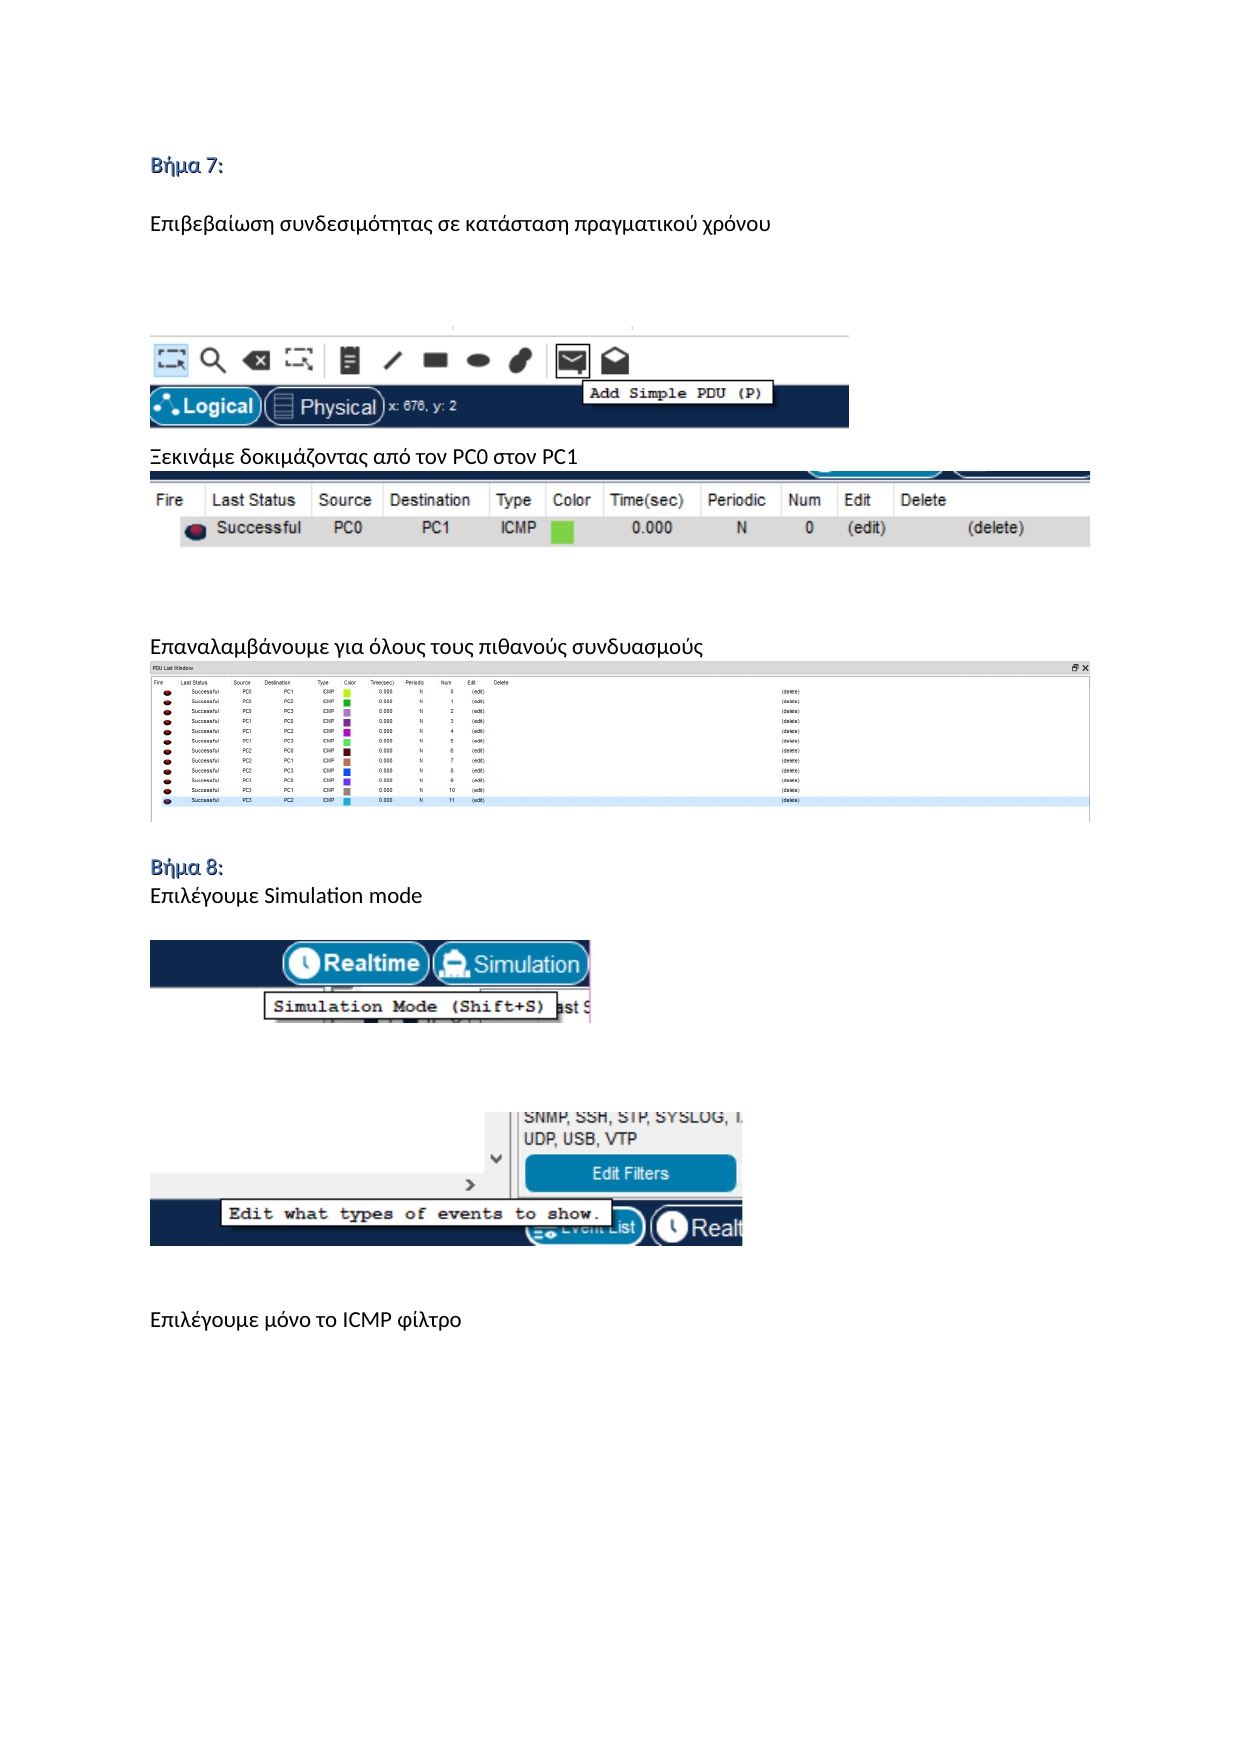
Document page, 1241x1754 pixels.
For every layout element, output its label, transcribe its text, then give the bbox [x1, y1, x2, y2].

text Packet Tracer ΘΕΟΔΩΡΑ ΔΟΡΙΖΑ , Π20244 Μέρος 1ο: Βήμα 1: Ανοίγουμε τον packet tracer Βήμα 2: Βρίσκουμε τις κατάλληλες συσκευές Router (δρομολογητής) Switch (μεταγωγός) Hub (συγκεντρωτής) Βήμα 3: Τοποθετούμε τέσσερις κόμβους Generic Βήμα 4: Προσθέτουμε 1 hub και 1 switch Βήμα 5: Δημιουργούμε τις απαραίτητες συνδέσεις μεταξύ hub και υπολογιστών αλλά και switch και υπολογιστών με καλώδιο Straight-through. Βήμα 5: Δημιουργούμε τις συνδέσεις προσθέτοντας τις διευθύνσεις IP που μας δίνονται και τις μάσκες δικτύου. Επαναλαμβάνουμε και για τους υπόλοιπους υπολογιστές Βήμα 6: Συνδέουμε hub και switch με Copper Cross -Over καλώδιο Βήμα 7: Επιβεβαίωση συνδεσιμότητας σε κατάσταση πραγματικού χρόνου Ξεκινάμε δοκιμάζοντας από τον PC0 στον PC1 Επαναλαμβάνουμε για όλους τους πιθανούς συνδυασμούς Βήμα 8: Επιλέγουμε Simulation mode Επιλέγουμε μόνο το ICMP φίλτρο Στέλνουμε την πακετάρα Τα αποτελέσματα που εμφανίστηκαν: Ερωτήσεις 1. Το πρώτο ping από το PC3 αποστέλλεται και στο PC2 αλλά στα υπόλοιπα όχι διότι υπάρχει σύγκρουση μεταξύ των frame. 2. Το hub λαμβάνει ταυτόχρονα frames από 2 συσκευές με αποτέλεσμα να υπάρχει σύγκρουση. Τα frames συγκρούονται και το hub τα επαναλαμβάνει σε όσες συσκευές είναι συνδεδεμένο (PC0,PC1) όπου μόλις φτάσουν καταστρέφονται. Οι συσκευές PC2 και PC3 δεν είναι συνδεδεμένες με το hub, για αυτό δεν λαμβάνουν τα πακέτα. 3. Ενεργεί το πρωτόκολλο ICMP , ανήκει στο Layer 3. Μέρος 2ο: Βήμα 1ο Τοποθετούμε τις συσκευές και βάζουμε τα αντίστοιχα ονόματα Βήμα 2ο Ακολουθούμε τα βήματα της εκφώνησης Βήμα 3ο Συνδέουμε τους υπολογιστές με το αντίστοιχο switch και το switch με το αντίστοιχο router, με καλώδιο Copper Straight-Through. Συνδέουμε τους δρομολογητές μεταξύ τους με καλώδιο Serial DCE Βήμα 5ο Δίνουμε τις διευθύνσεις που μας δίνονται στις συσκευές. Ξεκινάμε με τους hosts Επαναλαμβάνουμε την διαδικασία για PC1 και PC2 Συνεχίζουμε με τους δρομολογητές Επαναλαμβάνουμε για δρομολογητές Boston και Atlanda Οι συνδέσεις είναι πλεον ενεργές Ελέγχουμε τις συνδέσεις από κάθε host στο Default gateway αλλά και μεταξύ γειτονικών δρομολογητών: Βήμα 6ο Χρησιμοποιώντας τις οδηγίες, δημιουργούμε το routing table στους δρομολογητές Εκτελώντας την εντολή ping στους υπολογιστές έχουμε τα παρακάτω αποτελέσματα Βήμα 7ο Σε όλους τους δρομολογητές αφαιρούμε τις IP στο static routing table Στην συνέχεια, στο RIP, προσθέτουμε τα δίκτυα που είναι συνδεδεμένα Επαναλαμβάνουμε για κάθε δρομολογητή Τέλος ,κάνουμε ping από κάθε υπολογιστή στους υπόλοιπους [150, 822, 1090, 1333]
text Packet Tracer ΘΕΟΔΩΡΑ ΔΟΡΙΖΑ , Π20244 Μέρος 1ο: Βήμα 1: Ανοίγουμε τον packet tracer Βήμα 2: Βρίσκουμε τις κατάλληλες συσκευές Router (δρομολογητής) Switch (μεταγωγός) Hub (συγκεντρωτής) Βήμα 3: Τοποθετούμε τέσσερις κόμβους Generic Βήμα 4: Προσθέτουμε 1 hub και 1 switch Βήμα 5: Δημιουργούμε τις απαραίτητες συνδέσεις μεταξύ hub και υπολογιστών αλλά και switch και υπολογιστών με καλώδιο Straight-through. Βήμα 5: Δημιουργούμε τις συνδέσεις προσθέτοντας τις διευθύνσεις IP που μας δίνονται και τις μάσκες δικτύου. Επαναλαμβάνουμε και για τους υπόλοιπους υπολογιστές Βήμα 6: Συνδέουμε hub και switch με Copper Cross -Over καλώδιο Βήμα 7: Επιβεβαίωση συνδεσιμότητας σε κατάσταση πραγματικού χρόνου Ξεκινάμε δοκιμάζοντας από τον PC0 στον PC1 Επαναλαμβάνουμε για όλους τους πιθανούς συνδυασμούς Βήμα 8: Επιλέγουμε Simulation mode Επιλέγουμε μόνο το ICMP φίλτρο Στέλνουμε την πακετάρα Τα αποτελέσματα που εμφανίστηκαν: Ερωτήσεις 1. Το πρώτο ping από το PC3 αποστέλλεται και στο PC2 αλλά στα υπόλοιπα όχι διότι υπάρχει σύγκρουση μεταξύ των frame. 2. Το hub λαμβάνει ταυτόχρονα frames από 2 συσκευές με αποτέλεσμα να υπάρχει σύγκρουση. Τα frames συγκρούονται και το hub τα επαναλαμβάνει σε όσες συσκευές είναι συνδεδεμένο (PC0,PC1) όπου μόλις φτάσουν καταστρέφονται. Οι συσκευές PC2 και PC3 δεν είναι συνδεδεμένες με το hub, για αυτό δεν λαμβάνουν τα πακέτα. 3. Ενεργεί το πρωτόκολλο ICMP , ανήκει στο Layer 3. Μέρος 2ο: Βήμα 1ο Τοποθετούμε τις συσκευές και βάζουμε τα αντίστοιχα ονόματα Βήμα 2ο Ακολουθούμε τα βήματα της εκφώνησης Βήμα 3ο Συνδέουμε τους υπολογιστές με το αντίστοιχο switch και το switch με το αντίστοιχο router, με καλώδιο Copper Straight-Through. Συνδέουμε τους δρομολογητές μεταξύ τους με καλώδιο Serial DCE Βήμα 5ο Δίνουμε τις διευθύνσεις που μας δίνονται στις συσκευές. Ξεκινάμε με τους hosts Επαναλαμβάνουμε την διαδικασία για PC1 και PC2 Συνεχίζουμε με τους δρομολογητές Επαναλαμβάνουμε για δρομολογητές Boston και Atlanda Οι συνδέσεις είναι πλεον ενεργές Ελέγχουμε τις συνδέσεις από κάθε host στο Default gateway αλλά και μεταξύ γειτονικών δρομολογητών: Βήμα 6ο Χρησιμοποιώντας τις οδηγίες, δημιουργούμε το routing table στους δρομολογητές Εκτελώντας την εντολή ping στους υπολογιστές έχουμε τα παρακάτω αποτελέσματα Βήμα 7ο Σε όλους τους δρομολογητές αφαιρούμε τις IP στο static routing table Στην συνέχεια, στο RIP, προσθέτουμε τα δίκτυα που είναι συνδεδεμένα Επαναλαμβάνουμε για κάθε δρομολογητή Τέλος ,κάνουμε ping από κάθε υπολογιστή στους υπόλοιπους [150, 150, 1090, 471]
